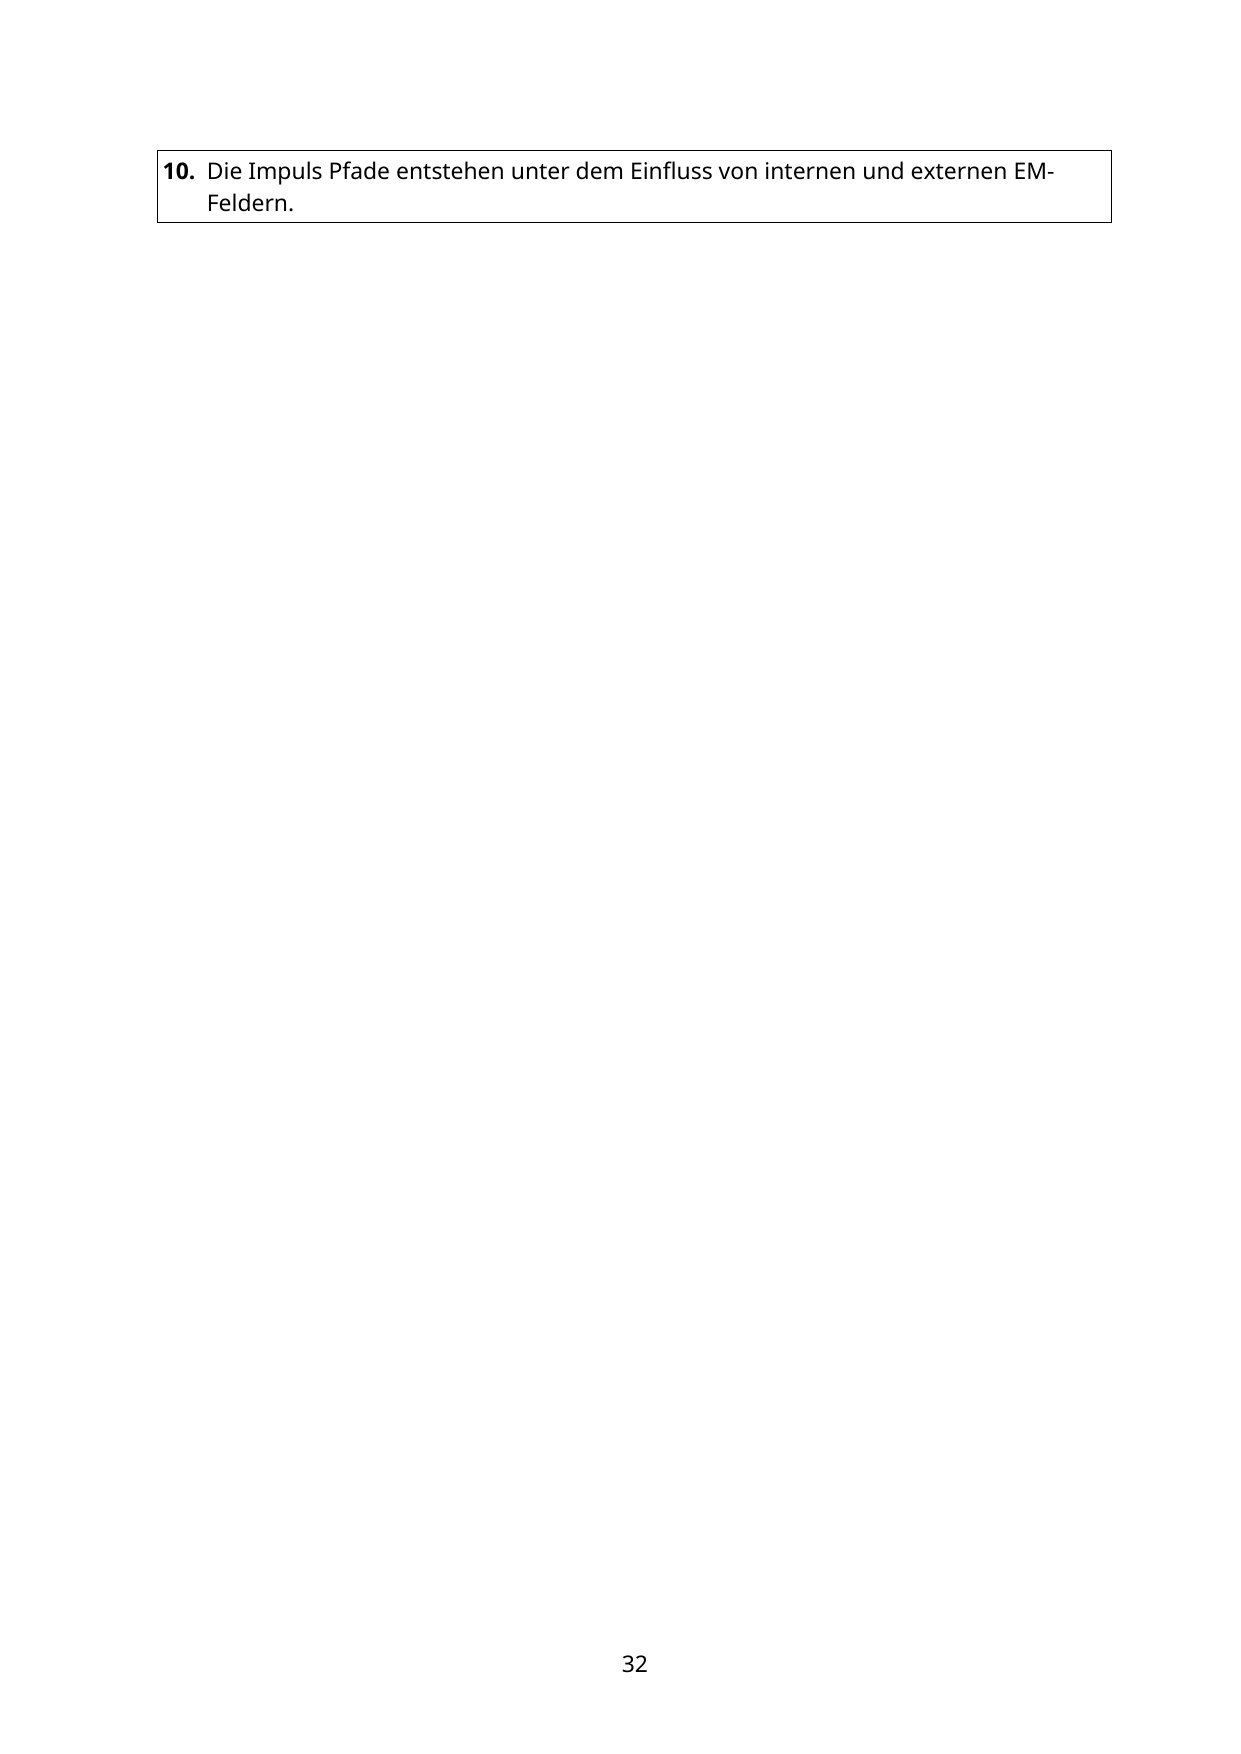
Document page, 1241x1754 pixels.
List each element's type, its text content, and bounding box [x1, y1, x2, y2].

list Die Impuls Pfade entstehen unter dem Einfluss von internen und externen EM-Feldern. [158, 151, 1111, 222]
